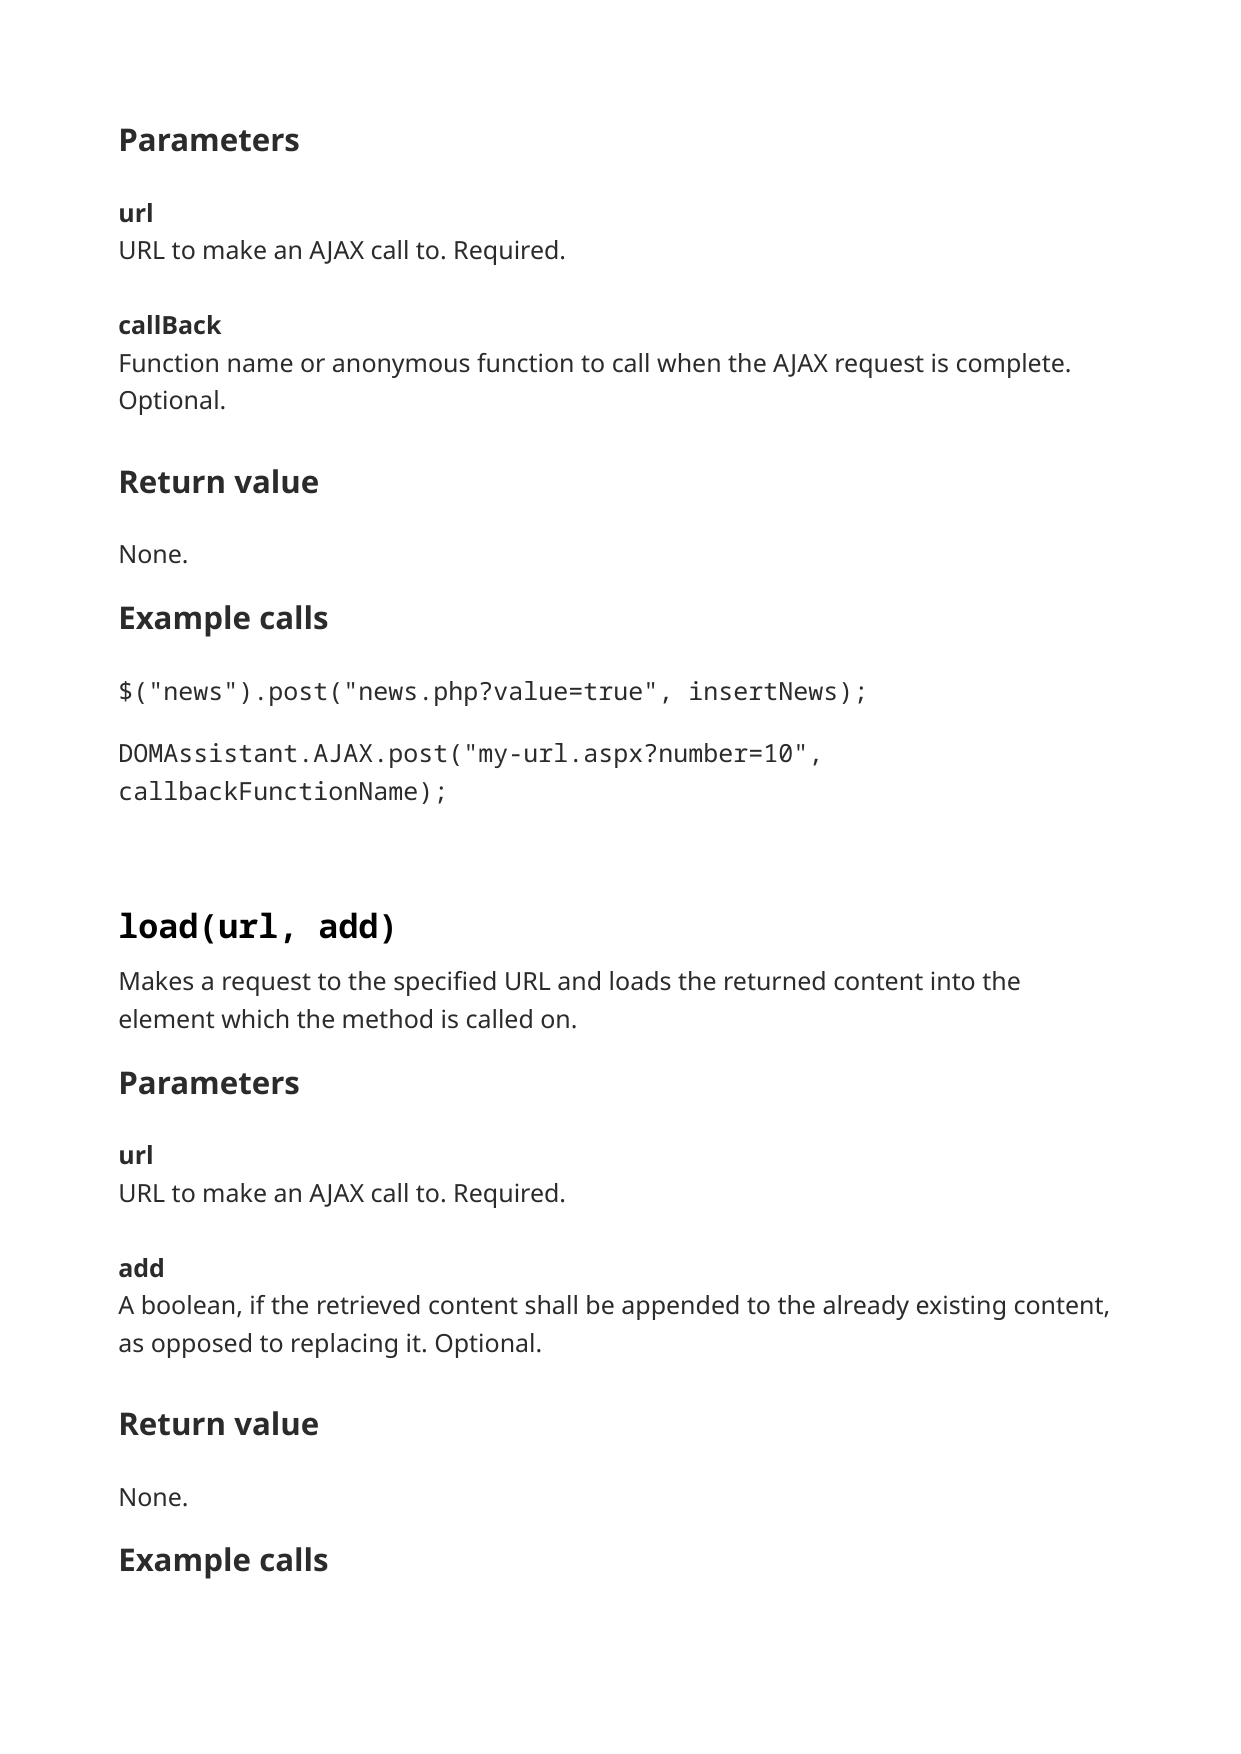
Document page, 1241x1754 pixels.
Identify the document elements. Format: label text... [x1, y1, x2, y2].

text DOMAssistant.AJAX.post("my-url.aspx?number=10", callbackFunctionName); [118, 732, 1122, 807]
text callBack [118, 267, 1122, 342]
text Example calls [118, 1538, 1122, 1581]
text $("news").post("news.php?value=true", insertNews); [118, 670, 1122, 707]
text url [118, 1134, 1122, 1172]
text url [118, 192, 1122, 229]
text None. [118, 533, 1122, 571]
text None. [118, 1476, 1122, 1513]
text Return value [118, 417, 1122, 502]
text Function name or anonymous function to call when the AJAX request is complete. Optional. [118, 342, 1122, 417]
text Example calls [118, 596, 1122, 638]
text URL to make an AJAX call to. Required. [118, 1172, 1122, 1209]
text Parameters [118, 1061, 1122, 1103]
text A boolean, if the retrieved content shall be appended to the already existing content, as opposed to replacing it. Optional. [118, 1284, 1122, 1359]
text add [118, 1209, 1122, 1284]
text Parameters [118, 118, 1122, 161]
subtitle load(url, add) [118, 857, 1122, 948]
text Return value [118, 1359, 1122, 1445]
text Makes a request to the specified URL and loads the returned content into the element which the method is called on. [118, 961, 1122, 1036]
text URL to make an AJAX call to. Required. [118, 229, 1122, 267]
